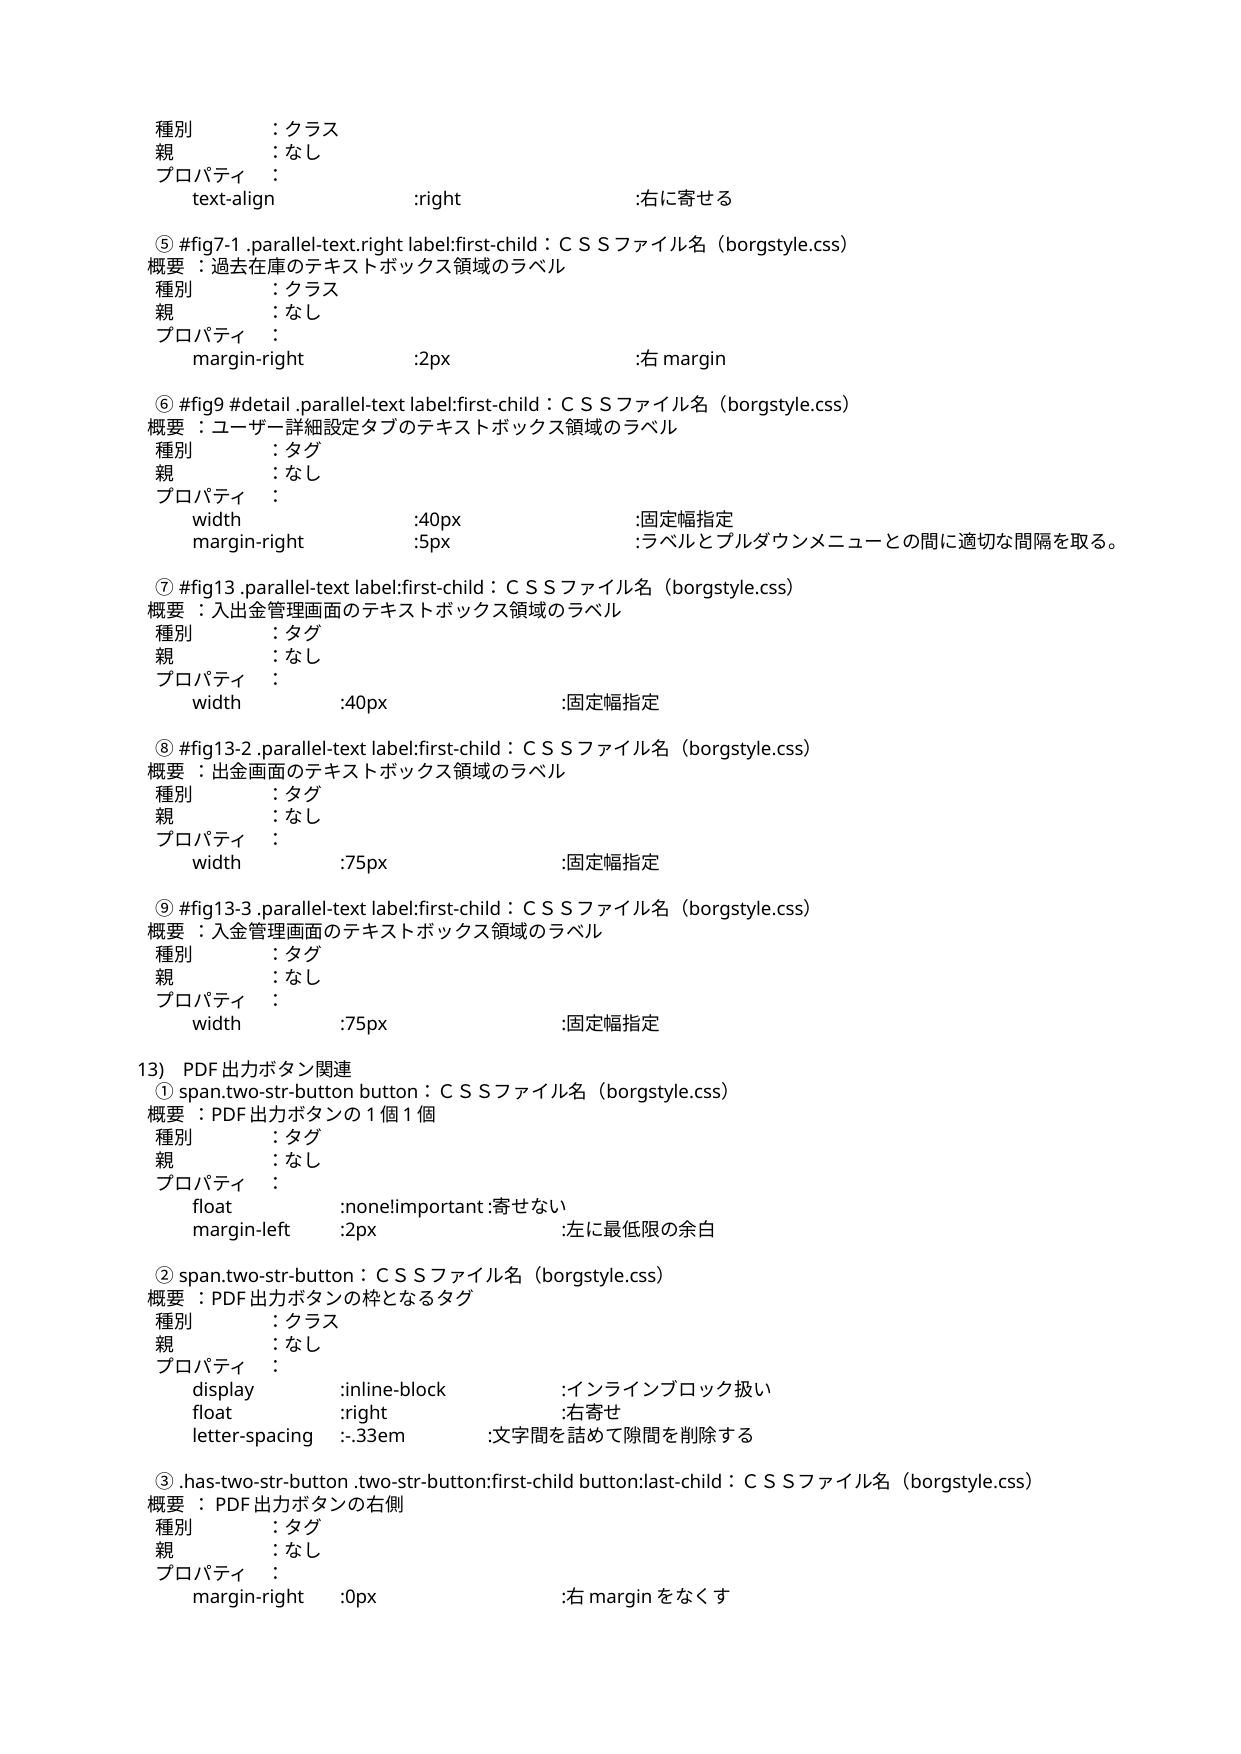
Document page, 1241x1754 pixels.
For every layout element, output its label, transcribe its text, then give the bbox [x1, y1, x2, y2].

text 種別 ：タグ [118, 439, 1122, 462]
text 概要 ：入出金管理画面のテキストボックス領域のラベル [118, 599, 1122, 622]
text プロパティ ： [118, 324, 1122, 347]
text 親 ：なし [118, 1333, 1122, 1356]
text 種別 ：クラス [118, 118, 1122, 141]
text プロパティ ： [118, 1562, 1122, 1585]
text margin-left :2px :左に最低限の余白 [118, 1218, 1122, 1241]
text 親 ：なし [118, 645, 1122, 668]
text width :75px :固定幅指定 [118, 1012, 1122, 1035]
text 13) PDF出力ボタン関連 [118, 1058, 1122, 1081]
text プロパティ ： [118, 668, 1122, 691]
text width :75px :固定幅指定 [118, 851, 1122, 874]
text width :40px :固定幅指定 [118, 691, 1122, 714]
text 親 ：なし [118, 1539, 1122, 1562]
text 概要 ：過去在庫のテキストボックス領域のラベル [118, 256, 1122, 278]
text ① span.two-str-button button：ＣＳＳファイル名（borgstyle.css） [118, 1081, 1122, 1103]
text 種別 ：タグ [118, 783, 1122, 806]
text 種別 ：タグ [118, 1126, 1122, 1149]
text ⑧ #fig13-2 .parallel-text label:first-child：ＣＳＳファイル名（borgstyle.css） [118, 737, 1122, 760]
text 概要 ：出金画面のテキストボックス領域のラベル [118, 760, 1122, 783]
text 種別 ：タグ [118, 1516, 1122, 1539]
text ⑥ #fig9 #detail .parallel-text label:first-child：ＣＳＳファイル名（borgstyle.css） [118, 393, 1122, 416]
text 親 ：なし [118, 301, 1122, 324]
text margin-right :5px :ラベルとプルダウンメニューとの間に適切な間隔を取る。 [118, 531, 1122, 553]
text プロパティ ： [118, 485, 1122, 508]
text プロパティ ： [118, 1172, 1122, 1195]
text プロパティ ： [118, 1356, 1122, 1378]
text float :none!important :寄せない [118, 1195, 1122, 1218]
text 親 ：なし [118, 806, 1122, 828]
text 親 ：なし [118, 1149, 1122, 1172]
text letter-spacing :-.33em :文字間を詰めて隙間を削除する [118, 1424, 1122, 1447]
text ⑦ #fig13 .parallel-text label:first-child：ＣＳＳファイル名（borgstyle.css） [118, 576, 1122, 599]
text プロパティ ： [118, 164, 1122, 187]
text display :inline-block :インラインブロック扱い [118, 1378, 1122, 1401]
text 概要 ： PDF出力ボタンの右側 [118, 1493, 1122, 1516]
text margin-right :2px :右margin [118, 347, 1122, 370]
text float :right :右寄せ [118, 1401, 1122, 1424]
text ⑨ #fig13-3 .parallel-text label:first-child：ＣＳＳファイル名（borgstyle.css） [118, 897, 1122, 920]
text 親 ：なし [118, 462, 1122, 485]
text プロパティ ： [118, 828, 1122, 851]
text プロパティ ： [118, 989, 1122, 1012]
text 概要 ：ユーザー詳細設定タブのテキストボックス領域のラベル [118, 416, 1122, 439]
text 概要 ：PDF出力ボタンの枠となるタグ [118, 1287, 1122, 1310]
text 種別 ：タグ [118, 622, 1122, 645]
text 概要 ：入金管理画面のテキストボックス領域のラベル [118, 920, 1122, 943]
text text-align :right :右に寄せる [118, 187, 1122, 210]
text 種別 ：タグ [118, 943, 1122, 966]
text 種別 ：クラス [118, 1310, 1122, 1333]
text width :40px :固定幅指定 [118, 508, 1122, 531]
text 親 ：なし [118, 141, 1122, 164]
text ③ .has-two-str-button .two-str-button:first-child button:last-child：ＣＳＳファイル名（borgstyle.css） [118, 1470, 1122, 1493]
text ② span.two-str-button：ＣＳＳファイル名（borgstyle.css） [118, 1264, 1122, 1287]
text 親 ：なし [118, 966, 1122, 989]
text ⑤ #fig7-1 .parallel-text.right label:first-child：ＣＳＳファイル名（borgstyle.css） [118, 233, 1122, 256]
text 概要 ：PDF出力ボタンの1個1個 [118, 1103, 1122, 1126]
text margin-right :0px :右marginをなくす [118, 1585, 1122, 1608]
text 種別 ：クラス [118, 278, 1122, 301]
